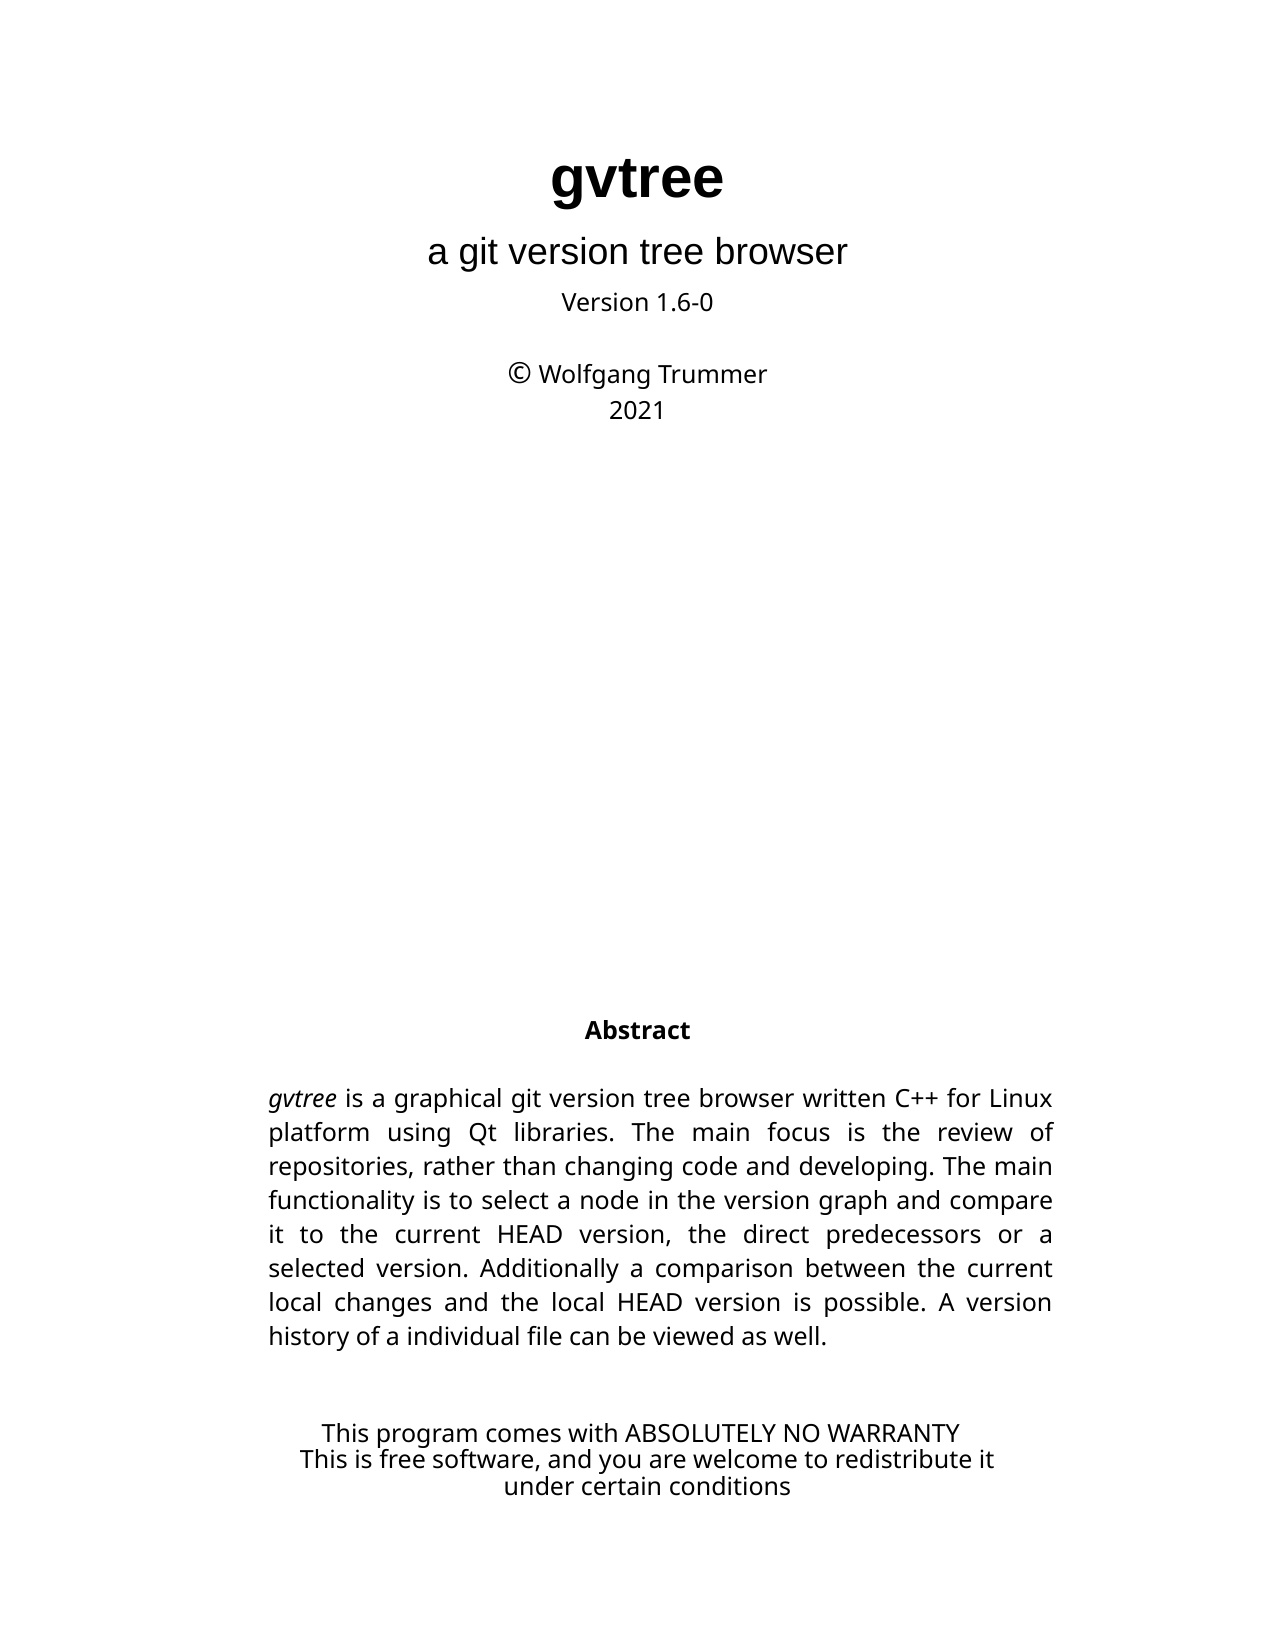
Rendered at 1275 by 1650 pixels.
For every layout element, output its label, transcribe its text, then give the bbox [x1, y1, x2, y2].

text This program comes with ABSOLUTELY NO WARRANTY This is free software, and you are welcome to redistribute it under certain conditions [118, 1421, 1157, 1527]
text gvtree is a graphical git version tree browser written C++ for Linux platform using Qt libraries. The main focus is the review of repositories, rather than changing code and developing. The main functionality is to select a node in the version graph and compare it to the current HEAD version, the direct predecessors or a selected version. Additionally a comparison between the current local changes and the local HEAD version is possible. A version history of a individual file can be viewed as well. [268, 1081, 1054, 1353]
text Abstract [118, 1012, 1157, 1047]
text © Wolfgang Trummer [118, 353, 1157, 392]
text 2021 [118, 392, 1157, 426]
text Version 1.6-0 [118, 284, 1157, 319]
subtitle a git version tree browser [118, 229, 1157, 272]
title gvtree [118, 143, 1157, 210]
